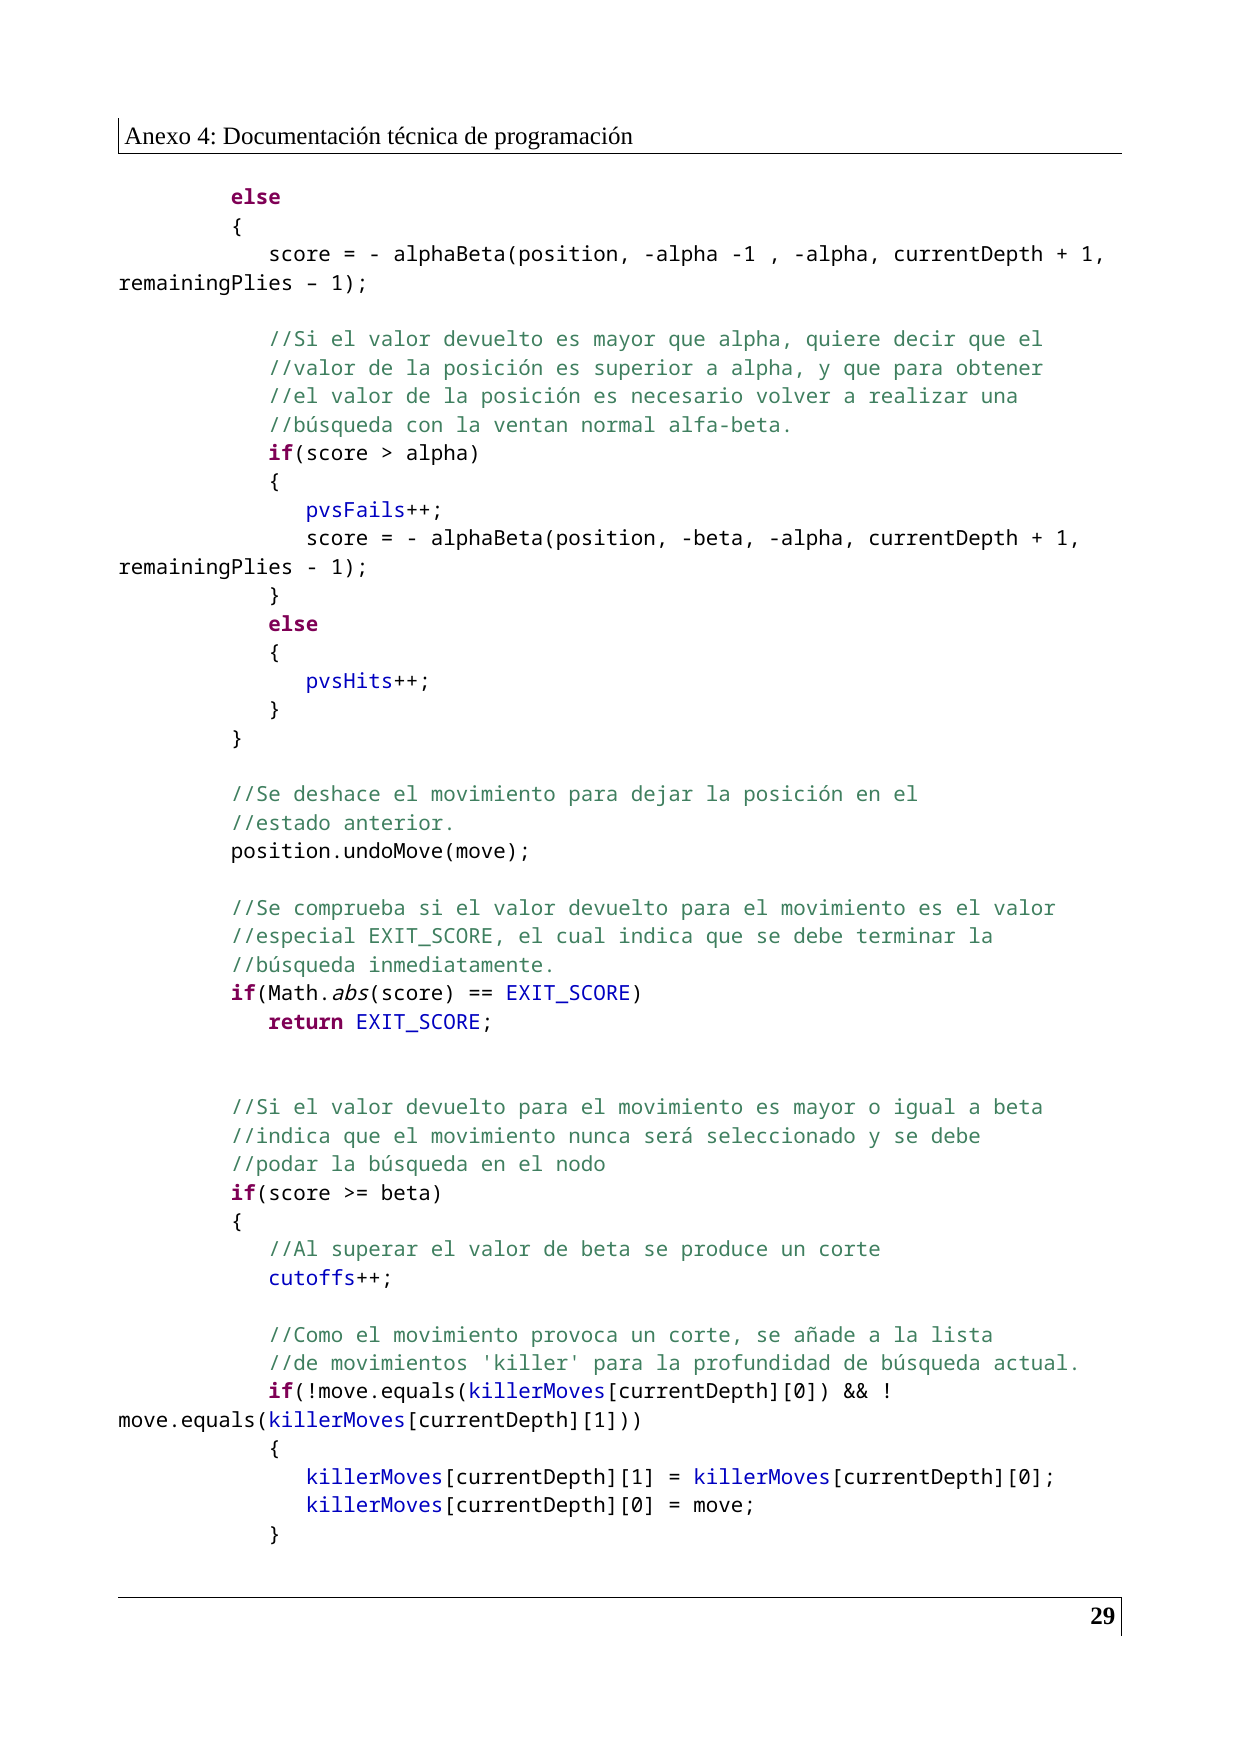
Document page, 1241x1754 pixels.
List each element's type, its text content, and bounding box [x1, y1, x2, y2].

text } [118, 580, 1122, 609]
text { [118, 211, 1122, 239]
text //Si el valor devuelto es mayor que alpha, quiere decir que el [118, 324, 1122, 353]
text { [118, 637, 1122, 666]
text //Al superar el valor de beta se produce un corte [118, 1234, 1122, 1263]
text //Se comprueba si el valor devuelto para el movimiento es el valor [118, 893, 1122, 922]
text else [118, 609, 1122, 637]
text //podar la búsqueda en el nodo [118, 1149, 1122, 1178]
text else [118, 182, 1122, 211]
text //búsqueda con la ventan normal alfa-beta. [118, 410, 1122, 438]
text cutoffs++; [118, 1263, 1122, 1291]
text } [118, 1519, 1122, 1547]
text killerMoves[currentDepth][0] = move; [118, 1490, 1122, 1519]
text pvsFails++; [118, 495, 1122, 523]
text //Si el valor devuelto para el movimiento es mayor o igual a beta [118, 1092, 1122, 1121]
text //valor de la posición es superior a alpha, y que para obtener [118, 353, 1122, 381]
text if(!move.equals(killerMoves[currentDepth][0]) && !move.equals(killerMoves[currentDepth][1])) [118, 1377, 1122, 1433]
text { [118, 467, 1122, 495]
text if(score >= beta) [118, 1178, 1122, 1206]
text { [118, 1433, 1122, 1462]
text //indica que el movimiento nunca será seleccionado y se debe [118, 1121, 1122, 1149]
text killerMoves[currentDepth][1] = killerMoves[currentDepth][0]; [118, 1462, 1122, 1490]
text position.undoMove(move); [118, 836, 1122, 865]
text score = - alphaBeta(position, -alpha -1 , -alpha, currentDepth + 1, remainingPlies – 1); [118, 239, 1122, 296]
text score = - alphaBeta(position, -beta, -alpha, currentDepth + 1, remainingPlies - 1); [118, 523, 1122, 580]
text //Como el movimiento provoca un corte, se añade a la lista [118, 1320, 1122, 1348]
text { [118, 1206, 1122, 1234]
text //especial EXIT_SCORE, el cual indica que se debe terminar la [118, 922, 1122, 950]
text if(Math.abs(score) == EXIT_SCORE) [118, 978, 1122, 1007]
text //búsqueda inmediatamente. [118, 950, 1122, 978]
text } [118, 723, 1122, 751]
text if(score > alpha) [118, 438, 1122, 467]
text return EXIT_SCORE; [118, 1007, 1122, 1035]
text //estado anterior. [118, 808, 1122, 836]
text //de movimientos 'killer' para la profundidad de búsqueda actual. [118, 1348, 1122, 1377]
text //el valor de la posición es necesario volver a realizar una [118, 381, 1122, 410]
text } [118, 694, 1122, 723]
text pvsHits++; [118, 666, 1122, 694]
text //Se deshace el movimiento para dejar la posición en el [118, 779, 1122, 808]
